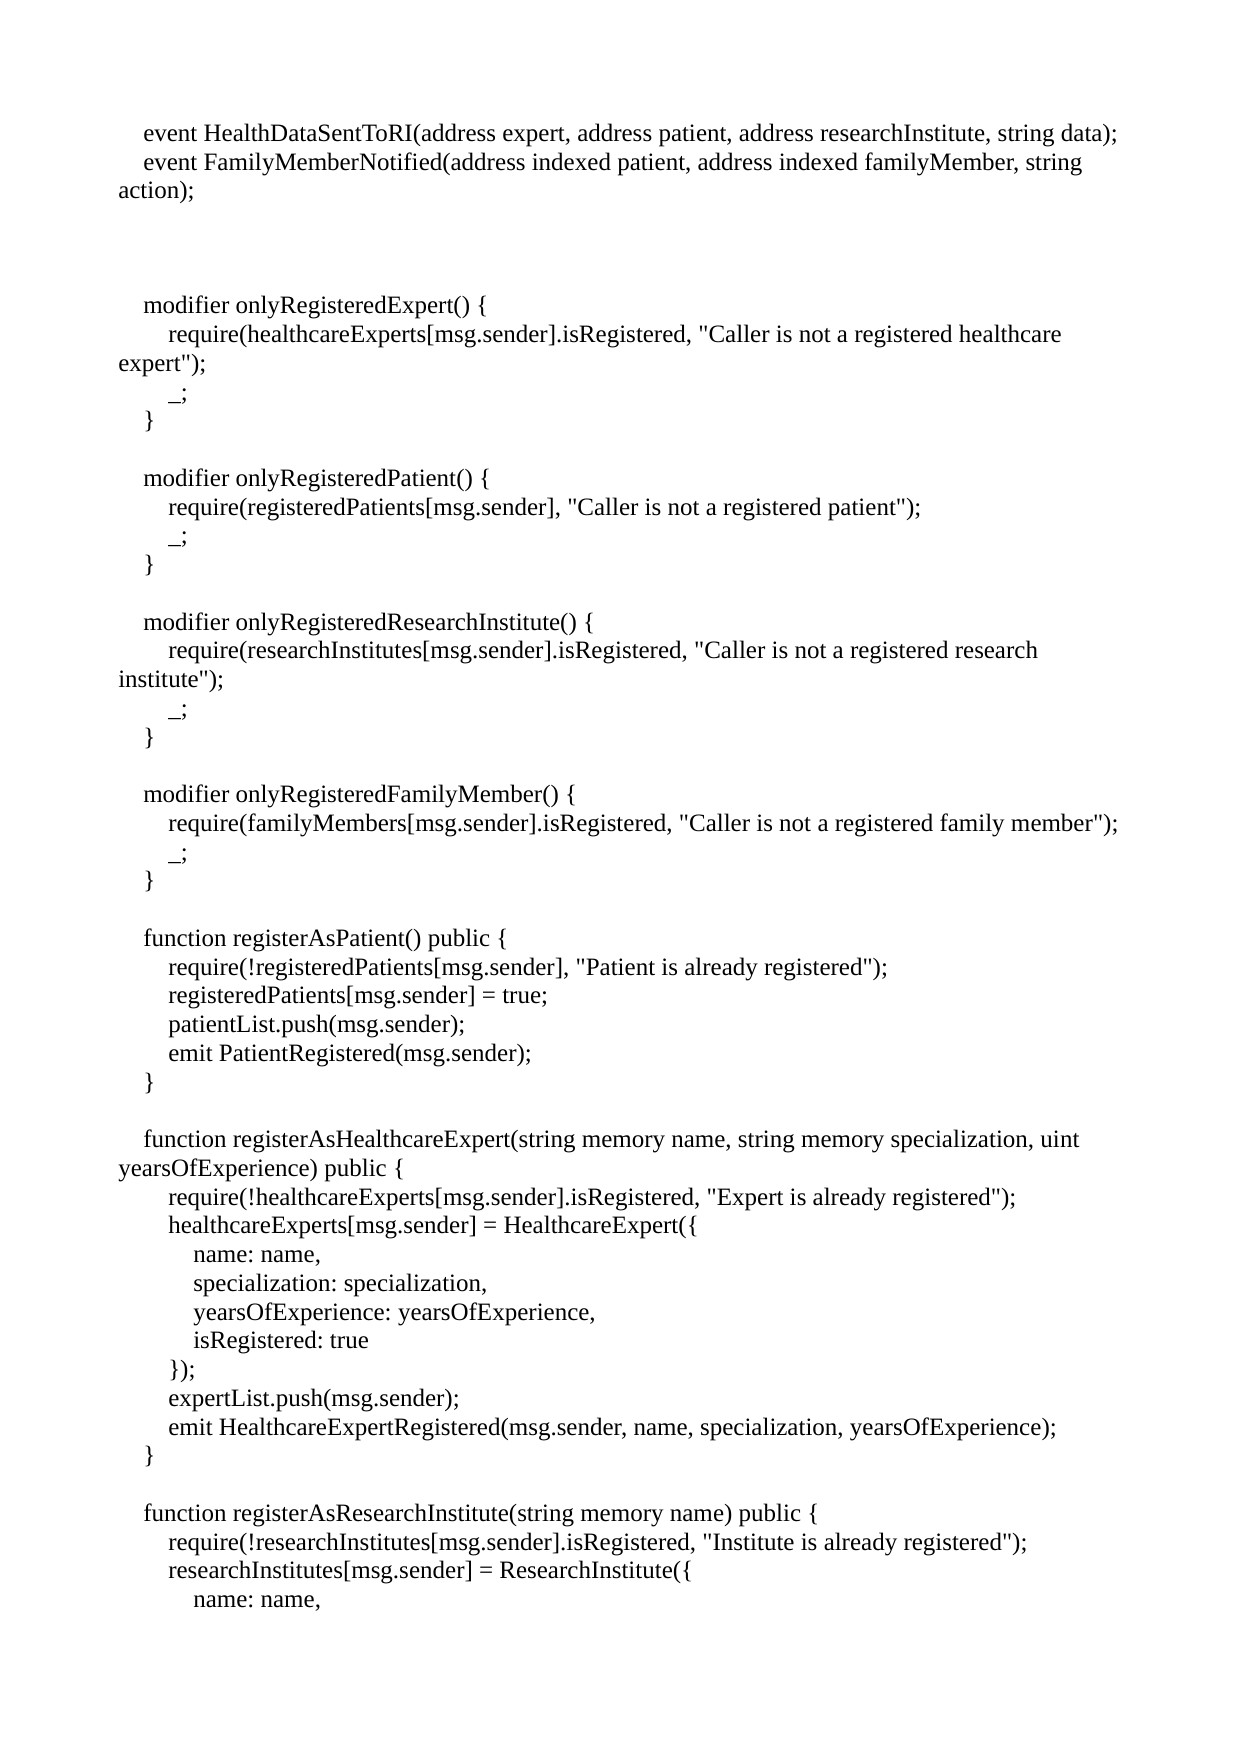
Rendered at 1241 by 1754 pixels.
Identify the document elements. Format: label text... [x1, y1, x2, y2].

text modifier onlyRegisteredPatient() { [118, 463, 1122, 492]
text yearsOfExperience: yearsOfExperience, [118, 1297, 1122, 1326]
text function registerAsPatient() public { [118, 923, 1122, 952]
text event FamilyMemberNotified(address indexed patient, address indexed familyMember, string action); [118, 147, 1122, 204]
text isRegistered: true [118, 1326, 1122, 1354]
text event HealthDataSentToRI(address expert, address patient, address researchInstitute, string data); [118, 118, 1122, 147]
text require(researchInstitutes[msg.sender].isRegistered, "Caller is not a registered research institute"); [118, 636, 1122, 693]
text modifier onlyRegisteredExpert() { [118, 291, 1122, 319]
text modifier onlyRegisteredFamilyMember() { [118, 779, 1122, 808]
text _; [118, 377, 1122, 406]
text _; [118, 837, 1122, 866]
text expertList.push(msg.sender); [118, 1383, 1122, 1412]
text } [118, 549, 1122, 578]
text } [118, 866, 1122, 894]
text _; [118, 521, 1122, 549]
text function registerAsHealthcareExpert(string memory name, string memory specialization, uint yearsOfExperience) public { [118, 1124, 1122, 1182]
text require(!researchInstitutes[msg.sender].isRegistered, "Institute is already registered"); [118, 1527, 1122, 1556]
text require(!healthcareExperts[msg.sender].isRegistered, "Expert is already registered"); [118, 1182, 1122, 1211]
text }); [118, 1354, 1122, 1383]
text modifier onlyRegisteredResearchInstitute() { [118, 607, 1122, 636]
text require(healthcareExperts[msg.sender].isRegistered, "Caller is not a registered healthcare expert"); [118, 319, 1122, 377]
text } [118, 1067, 1122, 1096]
text function registerAsResearchInstitute(string memory name) public { [118, 1498, 1122, 1527]
text require(!registeredPatients[msg.sender], "Patient is already registered"); [118, 952, 1122, 981]
text require(familyMembers[msg.sender].isRegistered, "Caller is not a registered family member"); [118, 808, 1122, 837]
text specialization: specialization, [118, 1268, 1122, 1297]
text _; [118, 693, 1122, 722]
text } [118, 722, 1122, 751]
text patientList.push(msg.sender); [118, 1009, 1122, 1038]
text healthcareExperts[msg.sender] = HealthcareExpert({ [118, 1211, 1122, 1239]
text researchInstitutes[msg.sender] = ResearchInstitute({ [118, 1556, 1122, 1584]
text emit PatientRegistered(msg.sender); [118, 1038, 1122, 1067]
text emit HealthcareExpertRegistered(msg.sender, name, specialization, yearsOfExperience); [118, 1412, 1122, 1441]
text require(registeredPatients[msg.sender], "Caller is not a registered patient"); [118, 492, 1122, 521]
text name: name, [118, 1584, 1122, 1613]
text registeredPatients[msg.sender] = true; [118, 981, 1122, 1009]
text } [118, 1441, 1122, 1469]
text } [118, 406, 1122, 434]
text name: name, [118, 1239, 1122, 1268]
